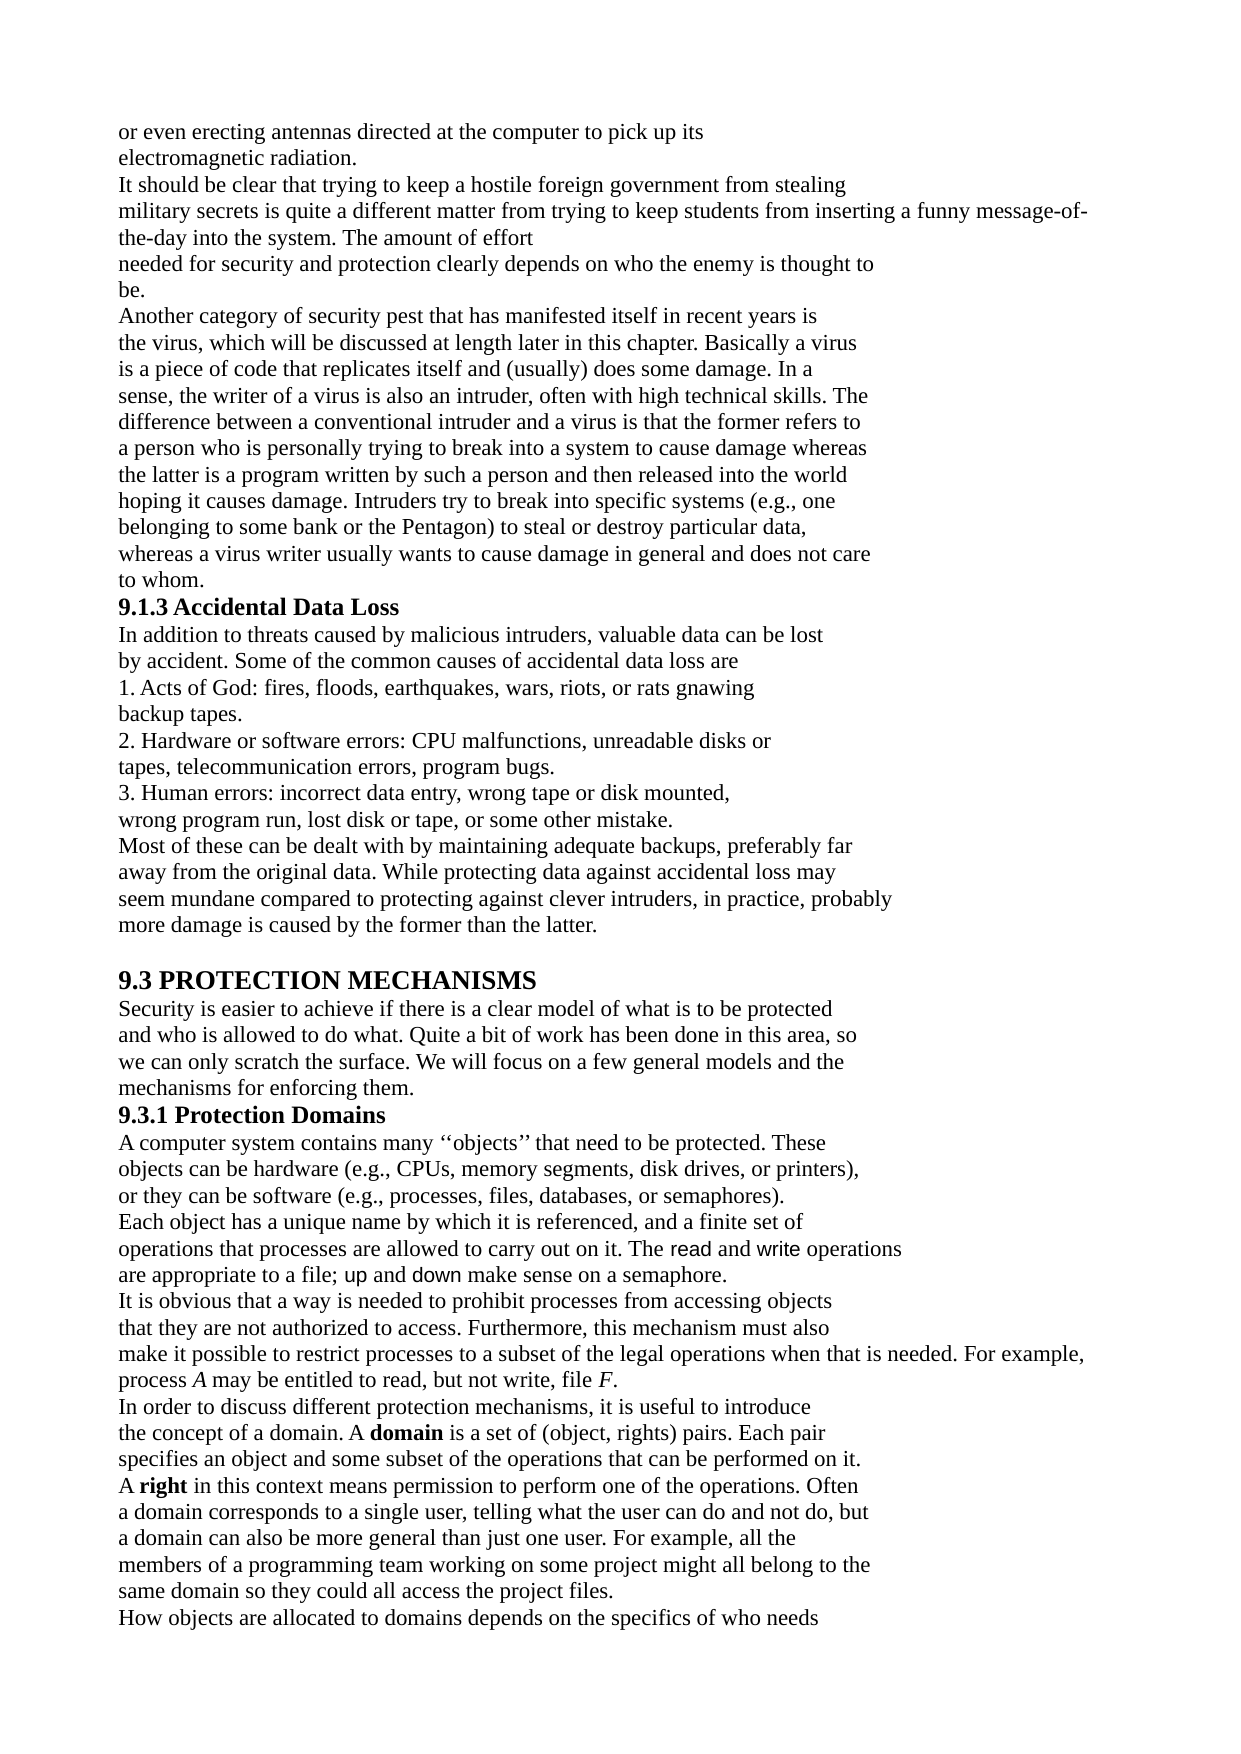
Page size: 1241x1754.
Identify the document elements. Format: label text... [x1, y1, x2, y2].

text whereas a virus writer usually wants to cause damage in general and does not care [118, 540, 1122, 566]
text Another category of security pest that has manifested itself in recent years is [118, 303, 1122, 329]
text belonging to some bank or the Pentagon) to steal or destroy particular data, [118, 513, 1122, 540]
text the latter is a program written by such a person and then released into the world [118, 461, 1122, 487]
text backup tapes. [118, 700, 1122, 727]
text A computer system contains many ‘‘objects’’ that need to be protected. These [118, 1129, 1122, 1156]
text A right in this context means permission to perform one of the operations. Often [118, 1472, 1122, 1498]
text be. [118, 276, 1122, 303]
text a person who is personally trying to break into a system to cause damage whereas [118, 434, 1122, 461]
text to whom. [118, 566, 1122, 592]
text by accident. Some of the common causes of accidental data loss are [118, 648, 1122, 674]
text 9.1.3 Accidental Data Loss [118, 592, 1122, 621]
text we can only scratch the surface. We will focus on a few general models and the [118, 1048, 1122, 1074]
text is a piece of code that replicates itself and (usually) does some damage. In a [118, 355, 1122, 382]
text or they can be software (e.g., processes, files, databases, or semaphores). [118, 1182, 1122, 1208]
text that they are not authorized to access. Furthermore, this mechanism must also [118, 1314, 1122, 1340]
text tapes, telecommunication errors, program bugs. [118, 753, 1122, 779]
text and who is allowed to do what. Quite a bit of work has been done in this area, so [118, 1021, 1122, 1048]
text It should be clear that trying to keep a hostile foreign government from stealing [118, 171, 1122, 197]
text 9.3.1 Protection Domains [118, 1100, 1122, 1129]
text mechanisms for enforcing them. [118, 1074, 1122, 1100]
text the virus, which will be discussed at length later in this chapter. Basically a virus [118, 329, 1122, 355]
text operations that processes are allowed to carry out on it. The read and write operations [118, 1234, 1122, 1261]
text are appropriate to a file; up and down make sense on a semaphore. [118, 1261, 1122, 1287]
text wrong program run, lost disk or tape, or some other mistake. [118, 806, 1122, 832]
text a domain can also be more general than just one user. For example, all the [118, 1524, 1122, 1551]
text specifies an object and some subset of the operations that can be performed on it. [118, 1445, 1122, 1472]
text more damage is caused by the former than the latter. [118, 911, 1122, 937]
text make it possible to restrict processes to a subset of the legal operations when that is needed. For example, process A may be entitled to read, but not write, file F. [118, 1340, 1122, 1393]
text 2. Hardware or software errors: CPU malfunctions, unreadable disks or [118, 727, 1122, 753]
text In order to discuss different protection mechanisms, it is useful to introduce [118, 1393, 1122, 1419]
text difference between a conventional intruder and a virus is that the former refers to [118, 408, 1122, 434]
text 3. Human errors: incorrect data entry, wrong tape or disk mounted, [118, 779, 1122, 806]
text a domain corresponds to a single user, telling what the user can do and not do, but [118, 1498, 1122, 1524]
text It is obvious that a way is needed to prohibit processes from accessing objects [118, 1287, 1122, 1314]
text 9.3 PROTECTION MECHANISMS [118, 964, 1122, 995]
text Each object has a unique name by which it is referenced, and a finite set of [118, 1208, 1122, 1234]
text members of a programming team working on some project might all belong to the [118, 1551, 1122, 1577]
text seem mundane compared to protecting against clever intruders, in practice, probably [118, 885, 1122, 911]
text electromagnetic radiation. [118, 144, 1122, 171]
text How objects are allocated to domains depends on the specifics of who needs [118, 1603, 1122, 1630]
text hoping it causes damage. Intruders try to break into specific systems (e.g., one [118, 487, 1122, 513]
text same domain so they could all access the project files. [118, 1577, 1122, 1603]
text Security is easier to achieve if there is a clear model of what is to be protected [118, 995, 1122, 1021]
text or even erecting antennas directed at the computer to pick up its [118, 118, 1122, 144]
text 1. Acts of God: fires, floods, earthquakes, wars, riots, or rats gnawing [118, 674, 1122, 700]
text needed for security and protection clearly depends on who the enemy is thought to [118, 250, 1122, 276]
text In addition to threats caused by malicious intruders, valuable data can be lost [118, 621, 1122, 648]
text military secrets is quite a different matter from trying to keep students from inserting a funny message-of-the-day into the system. The amount of effort [118, 197, 1122, 250]
text Most of these can be dealt with by maintaining adequate backups, preferably far [118, 832, 1122, 858]
text sense, the writer of a virus is also an intruder, often with high technical skills. The [118, 382, 1122, 408]
text the concept of a domain. A domain is a set of (object, rights) pairs. Each pair [118, 1419, 1122, 1445]
text away from the original data. While protecting data against accidental loss may [118, 858, 1122, 885]
text objects can be hardware (e.g., CPUs, memory segments, disk drives, or printers), [118, 1156, 1122, 1182]
